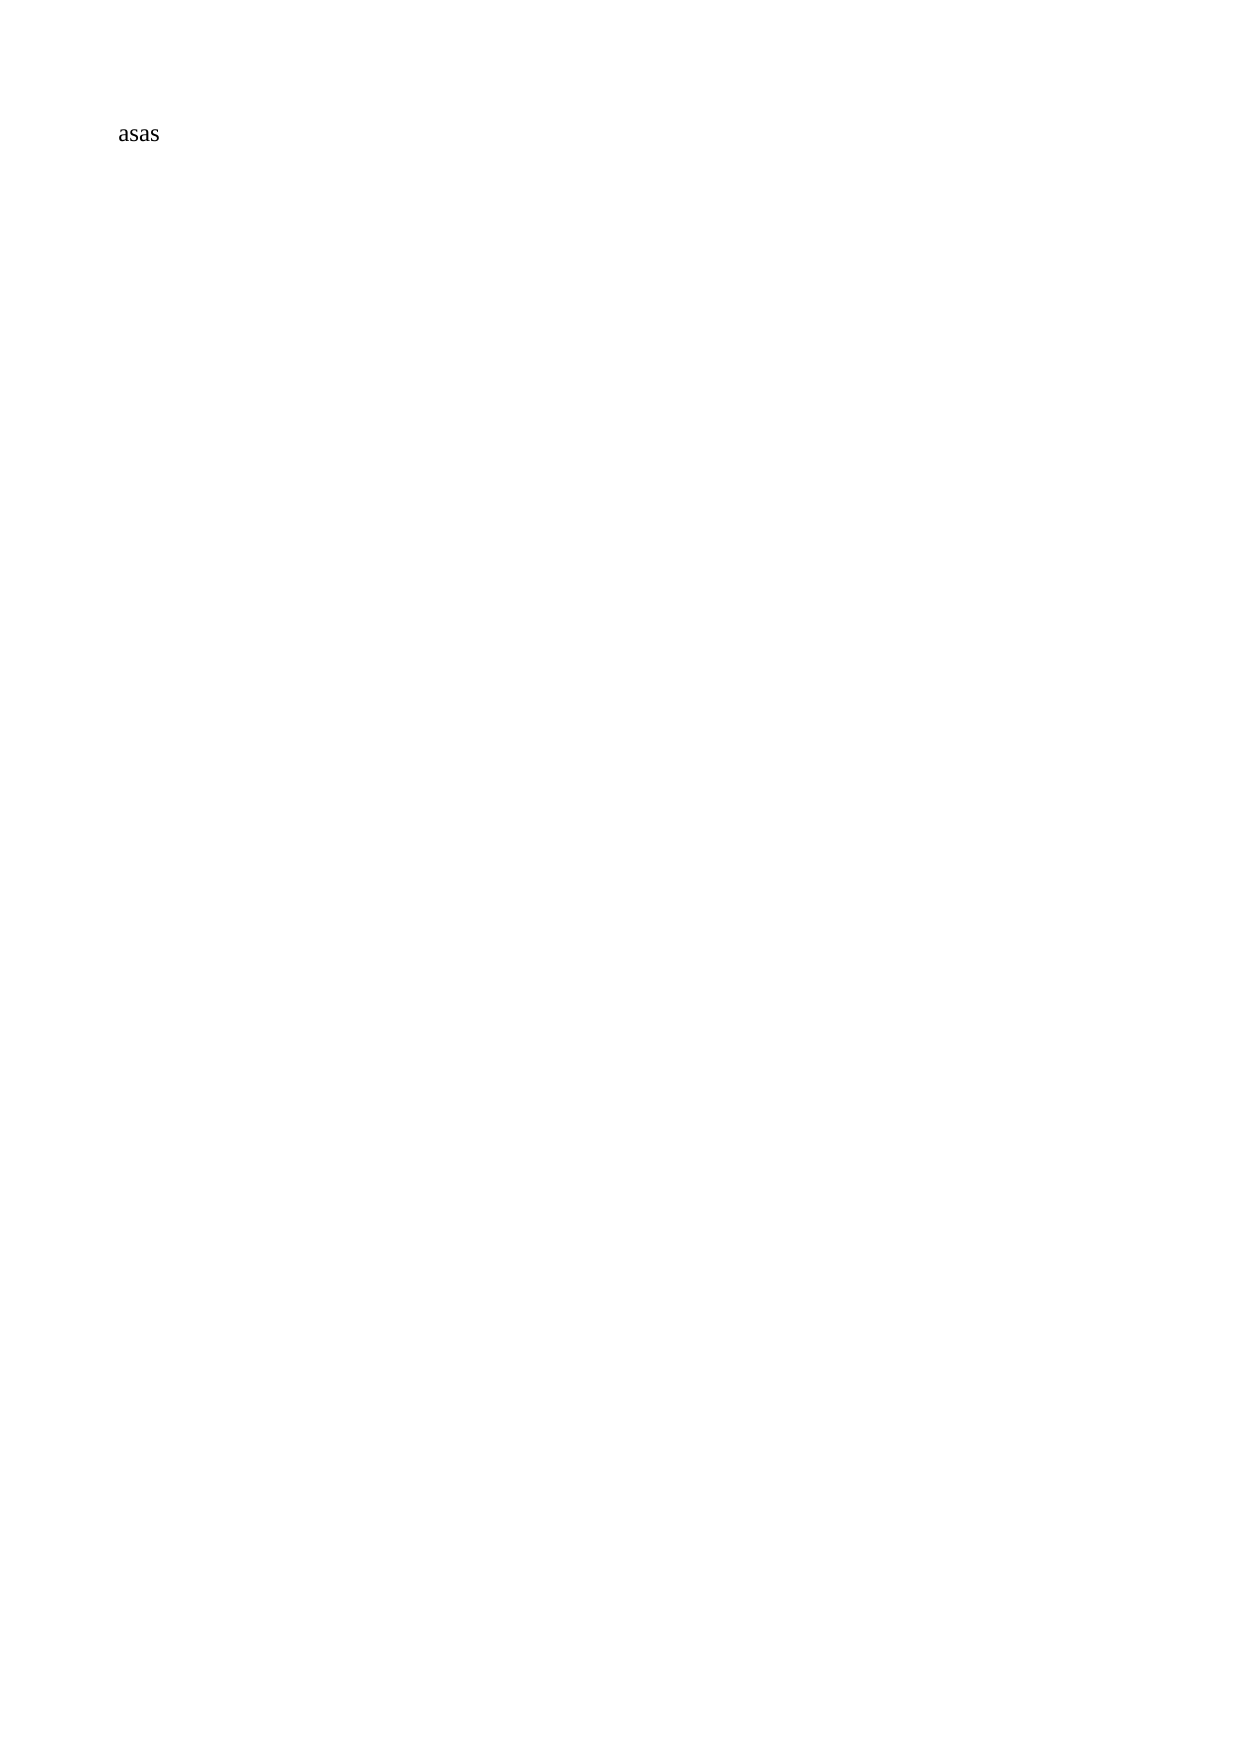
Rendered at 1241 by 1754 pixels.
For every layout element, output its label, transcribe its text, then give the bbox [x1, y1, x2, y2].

text asas [118, 118, 1122, 147]
